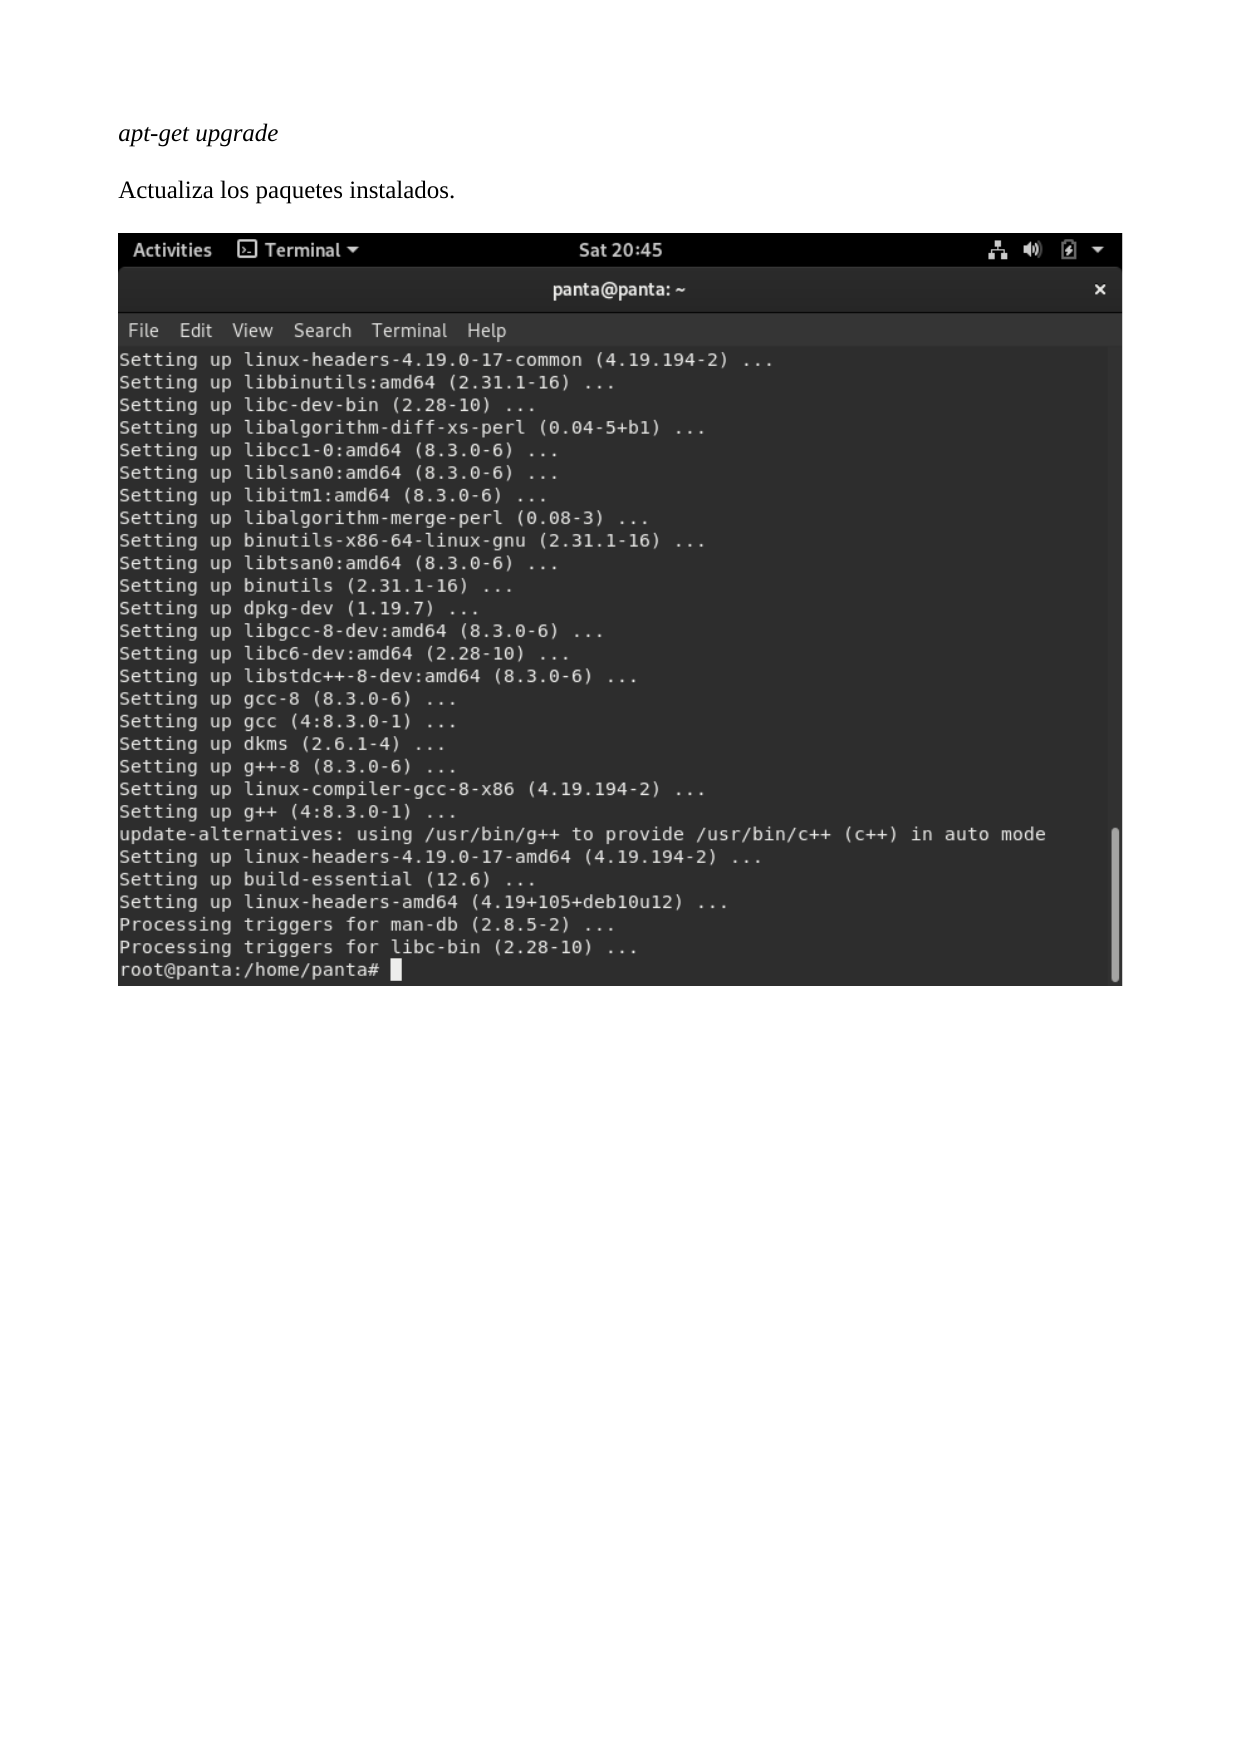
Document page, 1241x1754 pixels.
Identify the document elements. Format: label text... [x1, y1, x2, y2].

text apt-get upgrade [118, 118, 1122, 147]
text Actualiza los paquetes instalados. [118, 176, 1122, 204]
picture [118, 233, 1123, 986]
